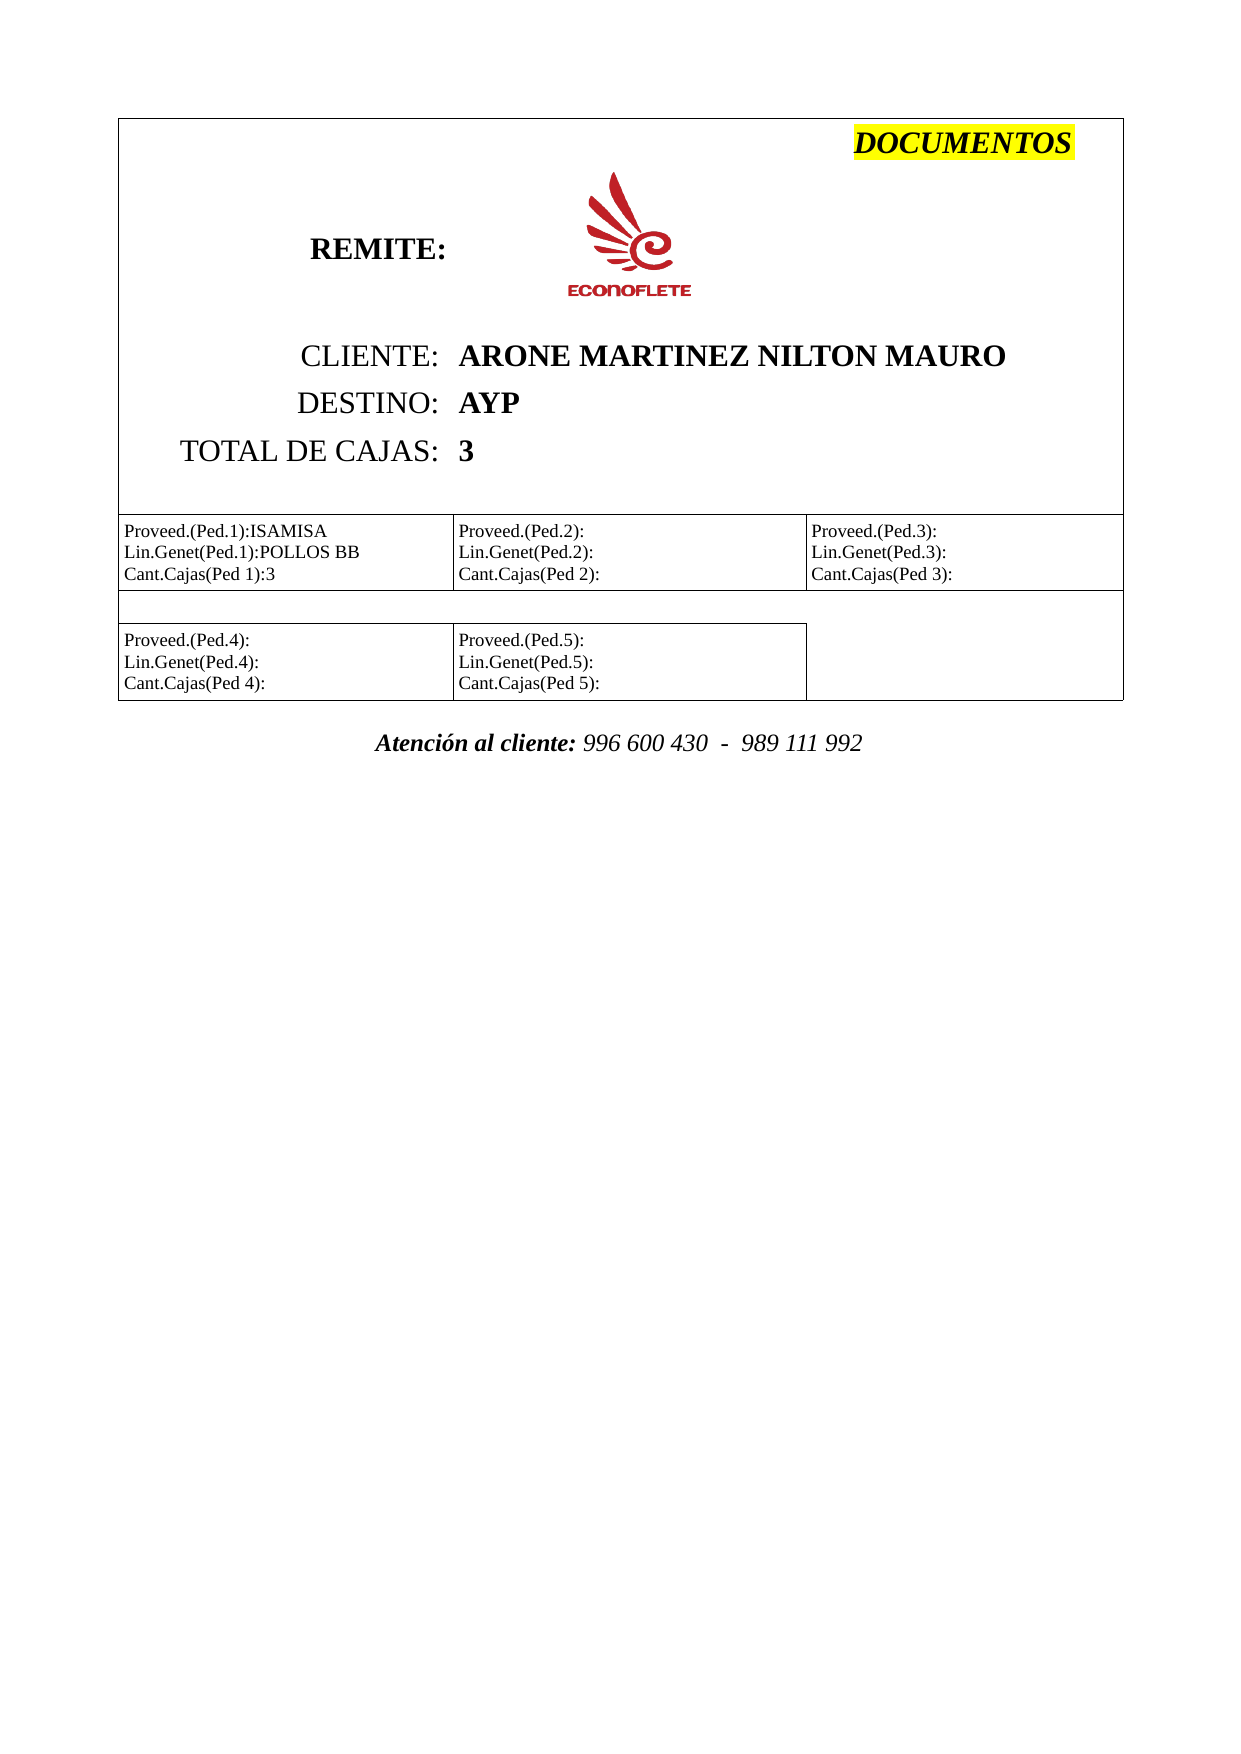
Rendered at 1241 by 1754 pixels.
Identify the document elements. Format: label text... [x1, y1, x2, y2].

table_cell [453, 591, 806, 623]
table_cell Proveed.(Ped.1):ISAMISA Lin.Genet(Ped.1):POLLOS BB Cant.Cajas(Ped 1):3 [119, 515, 453, 590]
table_cell Proveed.(Ped.5): Lin.Genet(Ped.5): Cant.Cajas(Ped 5): [454, 624, 806, 699]
table_cell 3 [453, 426, 1123, 474]
table_cell [806, 474, 1123, 514]
table_cell [119, 474, 453, 514]
table_header [119, 119, 453, 166]
table_cell DESTINO: [119, 379, 453, 426]
text Atención al cliente: 996 600 430 - 989 111 992 [118, 728, 1122, 757]
table_header DOCUMENTOS [806, 119, 1123, 166]
table_cell [807, 623, 1123, 699]
table_header [453, 119, 806, 166]
table_cell [806, 166, 1123, 332]
table_cell Proveed.(Ped.3): Lin.Genet(Ped.3): Cant.Cajas(Ped 3): [807, 515, 1123, 590]
picture [552, 171, 707, 297]
table_cell [119, 591, 453, 623]
table_cell [806, 591, 1123, 623]
table_cell [806, 379, 1123, 426]
table_cell Proveed.(Ped.2): Lin.Genet(Ped.2): Cant.Cajas(Ped 2): [454, 515, 806, 590]
table_cell REMITE: [119, 166, 453, 332]
table_cell CLIENTE: [119, 332, 453, 379]
table_cell [453, 166, 806, 332]
table_cell Proveed.(Ped.4): Lin.Genet(Ped.4): Cant.Cajas(Ped 4): [119, 624, 453, 699]
table_cell TOTAL DE CAJAS: [119, 426, 453, 474]
table_cell AYP [453, 379, 806, 426]
table_cell [453, 474, 806, 514]
table_cell ARONE MARTINEZ NILTON MAURO [453, 332, 1123, 379]
